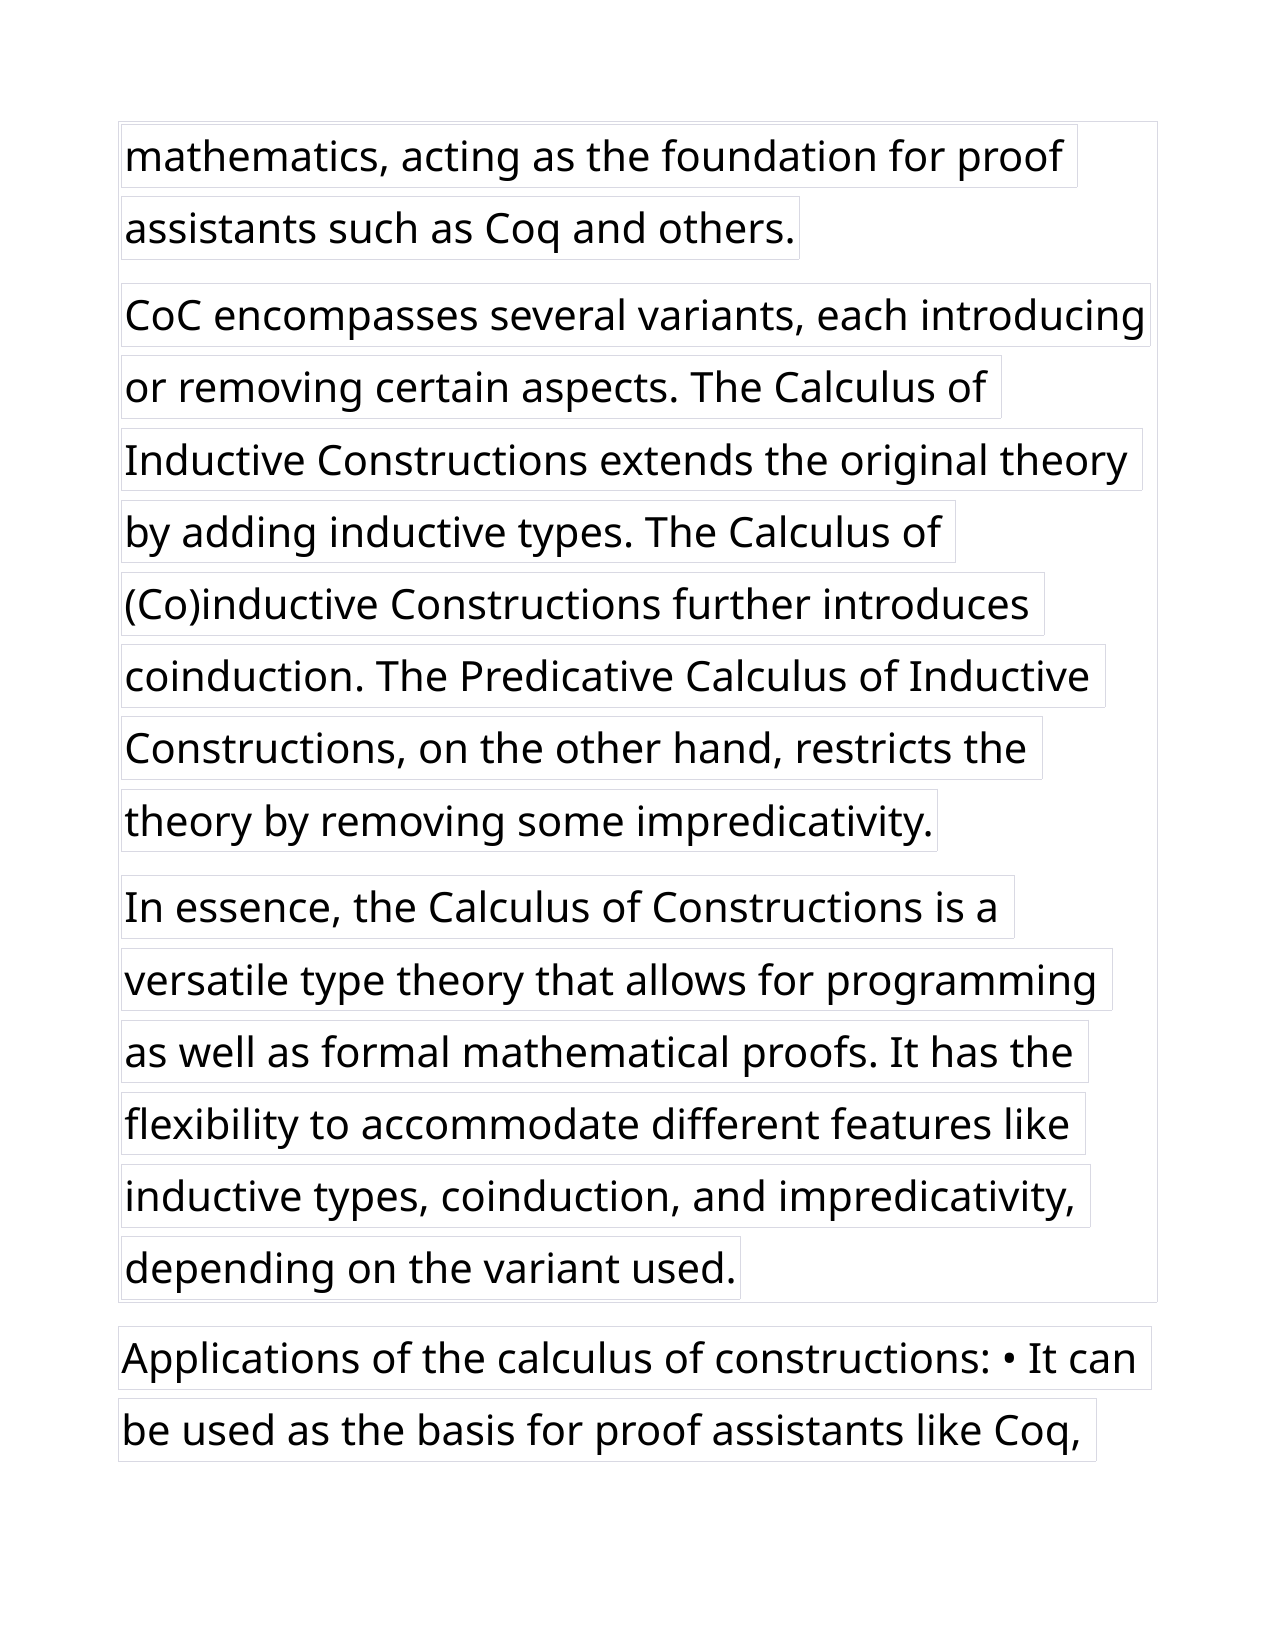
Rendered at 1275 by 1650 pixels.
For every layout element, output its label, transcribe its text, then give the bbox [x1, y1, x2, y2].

text CoC encompasses several variants, each introducing or removing certain aspects. The Calculus of Inductive Constructions extends the original theory by adding inductive types. The Calculus of (Co)inductive Constructions further introduces coinduction. The Predicative Calculus of Inductive Constructions, on the other hand, restricts the theory by removing some impredicativity. [119, 280, 1157, 851]
text Applications of the calculus of constructions: • It can be used as the basis for proof assistants like Coq, [118, 1326, 1157, 1461]
text mathematics, acting as the foundation for proof assistants such as Coq and others. [119, 122, 1157, 259]
text In essence, the Calculus of Constructions is a versatile type theory that allows for programming as well as formal mathematical proofs. It has the flexibility to accommodate different features like inductive types, coinduction, and impredicativity, depending on the variant used. [119, 872, 1157, 1302]
